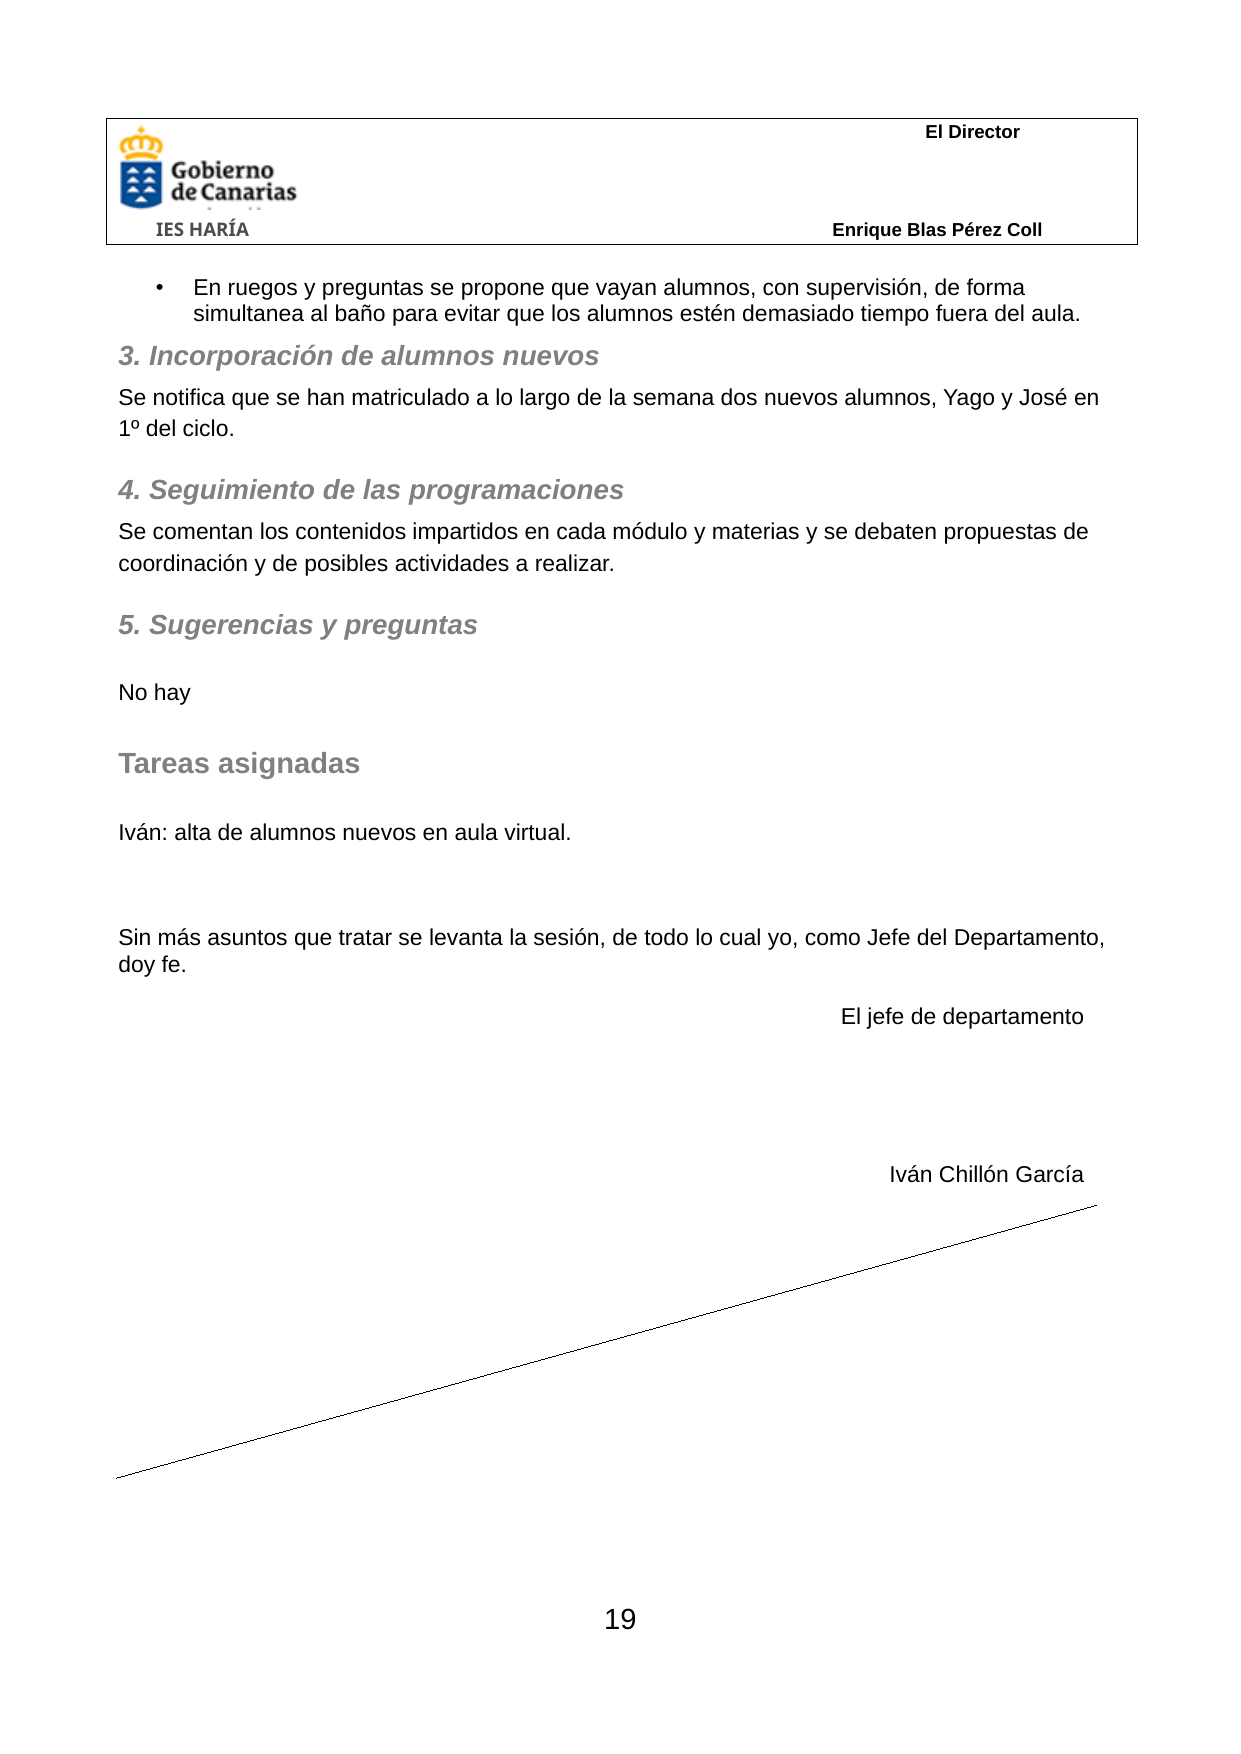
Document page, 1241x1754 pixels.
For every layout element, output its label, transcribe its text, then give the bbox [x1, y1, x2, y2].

text Sin más asuntos que tratar se levanta la sesión, de todo lo cual yo, como Jefe del Departamento, doy fe. [118, 924, 1122, 977]
subtitle 5. Sugerencias y preguntas [118, 608, 1122, 640]
picture [115, 123, 300, 210]
text Iván Chillón García [118, 1161, 1122, 1188]
text Iván: alta de alumnos nuevos en aula virtual. [118, 819, 1122, 845]
subtitle 3. Incorporación de alumnos nuevos [118, 339, 1122, 371]
text Se notifica que se han matriculado a lo largo de la semana dos nuevos alumnos, Yago y José en 1º del ciclo. [118, 383, 1122, 441]
subtitle 4. Seguimiento de las programaciones [118, 474, 1122, 506]
text El jefe de departamento [118, 1003, 1122, 1029]
subtitle Tareas asignadas [118, 746, 1122, 780]
list En ruegos y preguntas se propone que vayan alumnos, con supervisión, de forma simultanea al baño para evitar que los alumnos estén demasiado tiempo fuera del aula. [156, 274, 1122, 327]
text No hay [118, 679, 1122, 705]
text Se comentan los contenidos impartidos en cada módulo y materias y se debaten propuestas de coordinación y de posibles actividades a realizar. [118, 518, 1122, 576]
